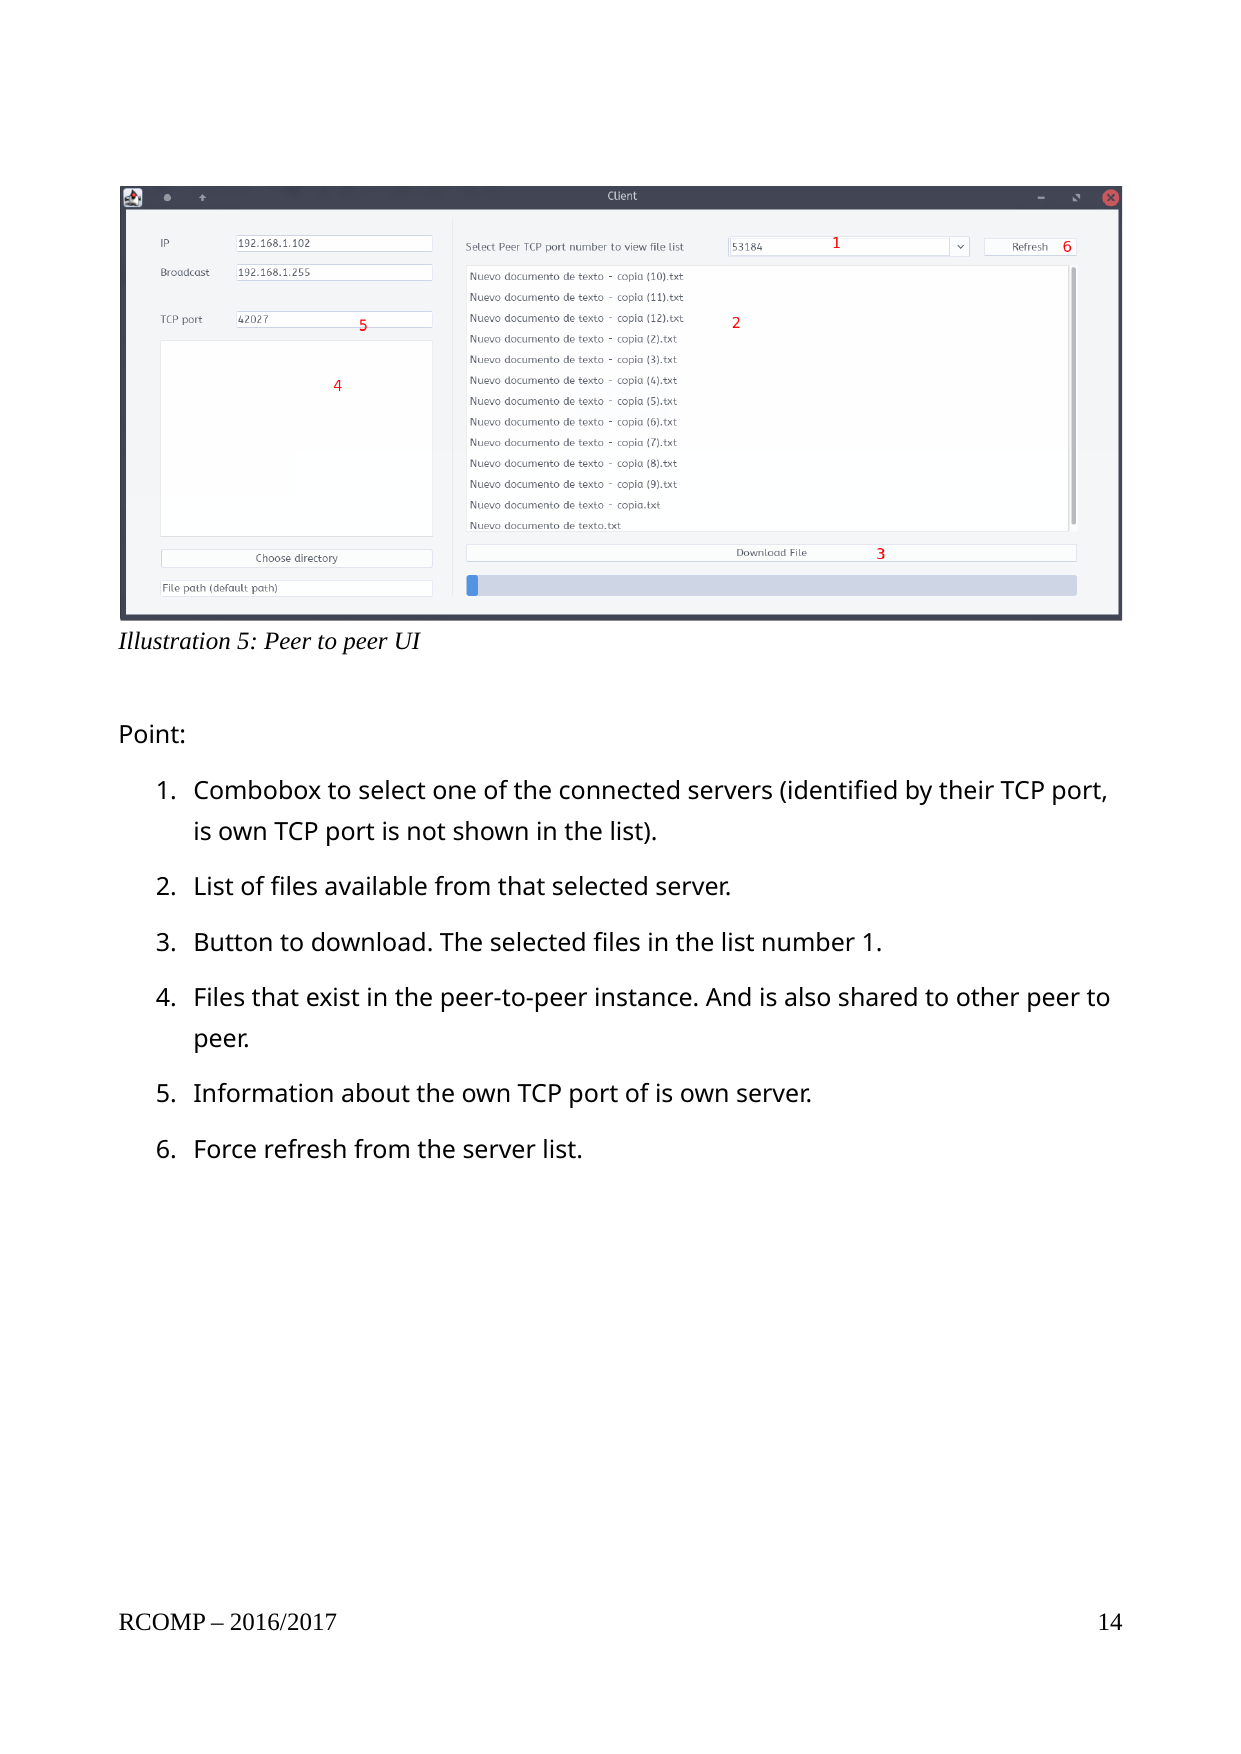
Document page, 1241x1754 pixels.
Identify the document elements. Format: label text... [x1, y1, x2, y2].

picture [118, 186, 1123, 621]
list Information about the own TCP port of is own server. [156, 1076, 1122, 1110]
list Button to download. The selected files in the list number 1. [156, 924, 1122, 958]
list Force refresh from the server list. [156, 1131, 1122, 1165]
text Illustration 5: Peer to peer UI [118, 621, 1122, 655]
text Point: [118, 717, 1122, 751]
list List of files available from that selected server. [156, 869, 1122, 903]
list Files that exist in the peer-to-peer instance. And is also shared to other peer to peer. [156, 979, 1122, 1054]
list Combobox to select one of the connected servers (identified by their TCP port, is own TCP port is not shown in the list). [156, 772, 1122, 847]
